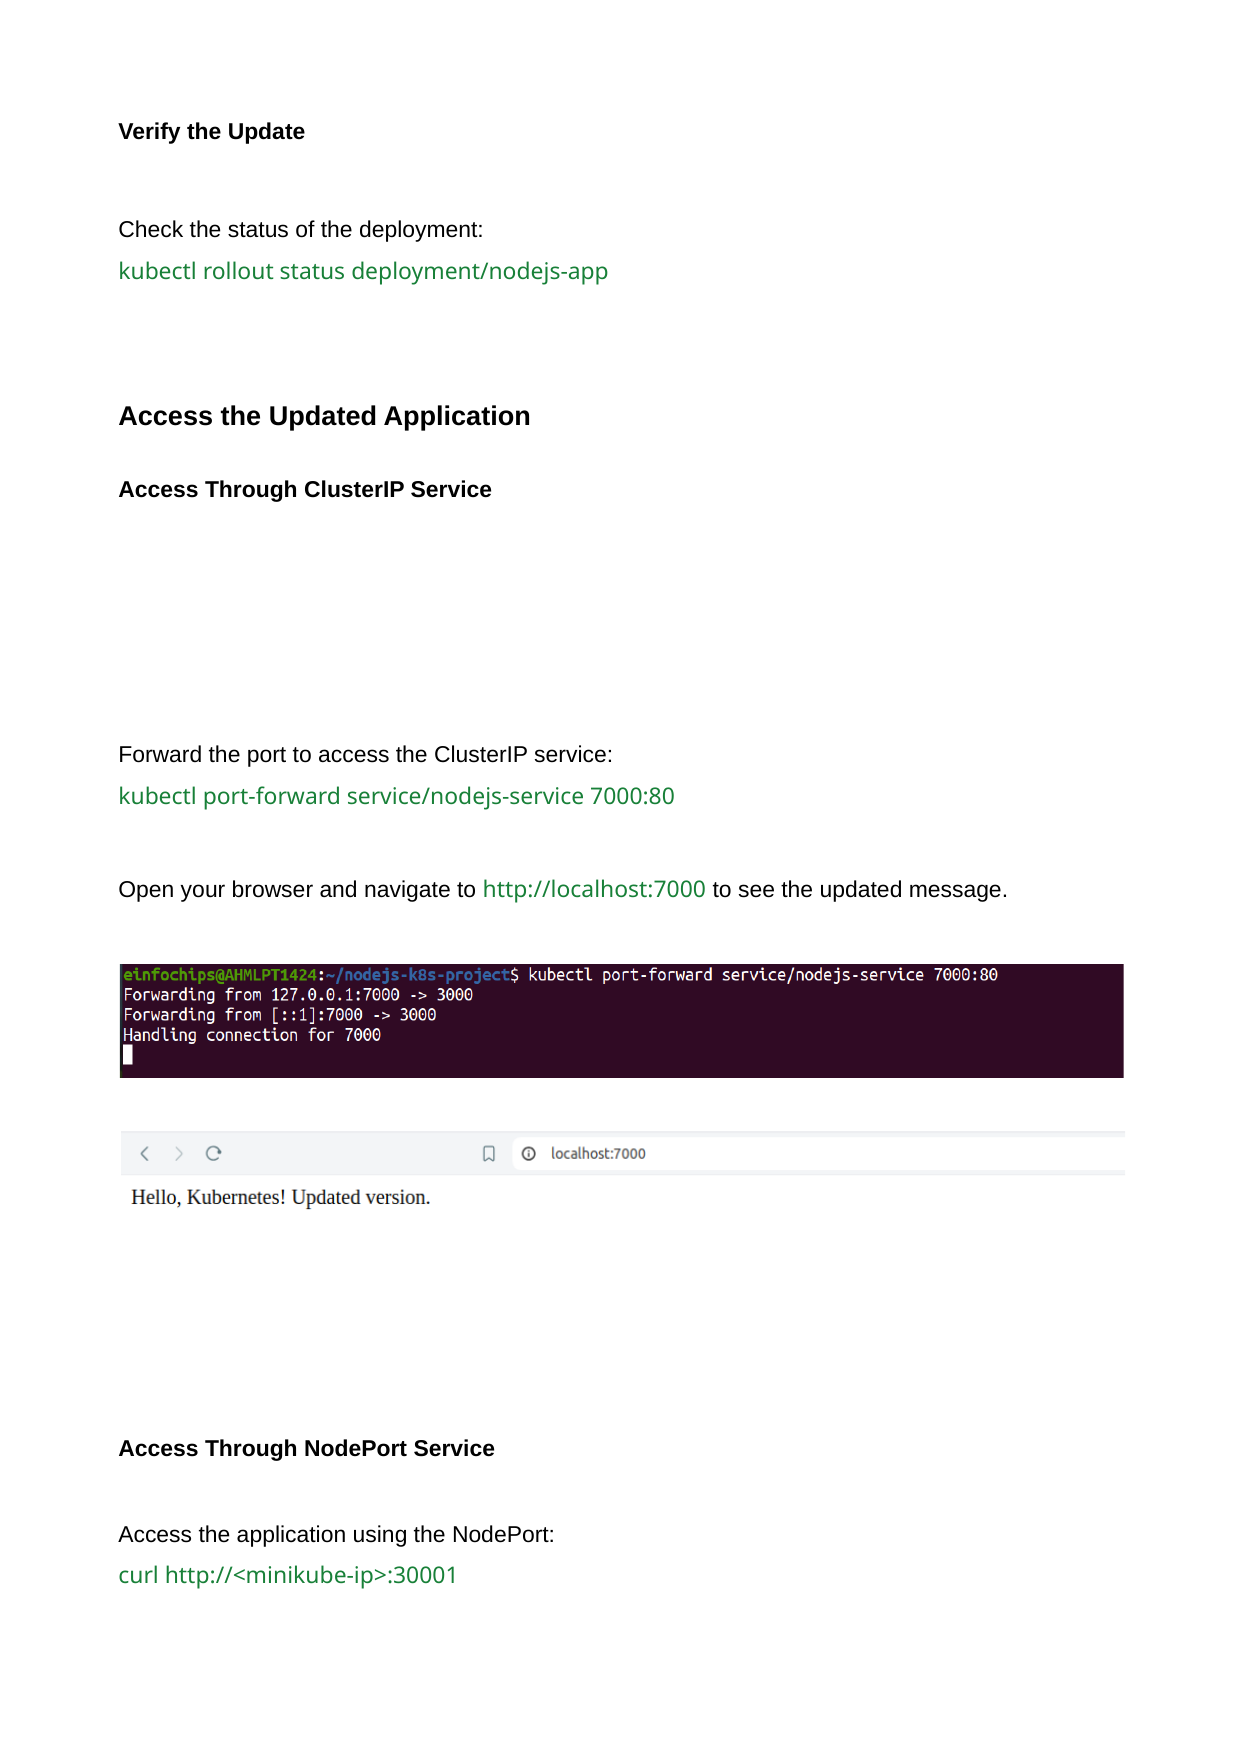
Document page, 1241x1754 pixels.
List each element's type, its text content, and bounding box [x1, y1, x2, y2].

picture [121, 1131, 1125, 1313]
subtitle Access the Updated Application [118, 399, 1122, 431]
text Check the status of the deployment: kubectl rollout status deployment/nodejs-app [118, 216, 1122, 286]
text Verify the Update [118, 118, 1122, 144]
text Forward the port to access the ClusterIP service: kubectl port-forward service/nodejs-service 7000:80 [118, 741, 1122, 811]
text Access Through ClusterIP Service [118, 476, 1122, 502]
text Access the application using the NodePort: curl http://<minikube-ip>:30001 [118, 1521, 1122, 1591]
picture [119, 964, 1124, 1078]
text Access Through NodePort Service [118, 1435, 1122, 1461]
text Open your browser and navigate to http://localhost:7000 to see the updated message. [118, 873, 1122, 904]
